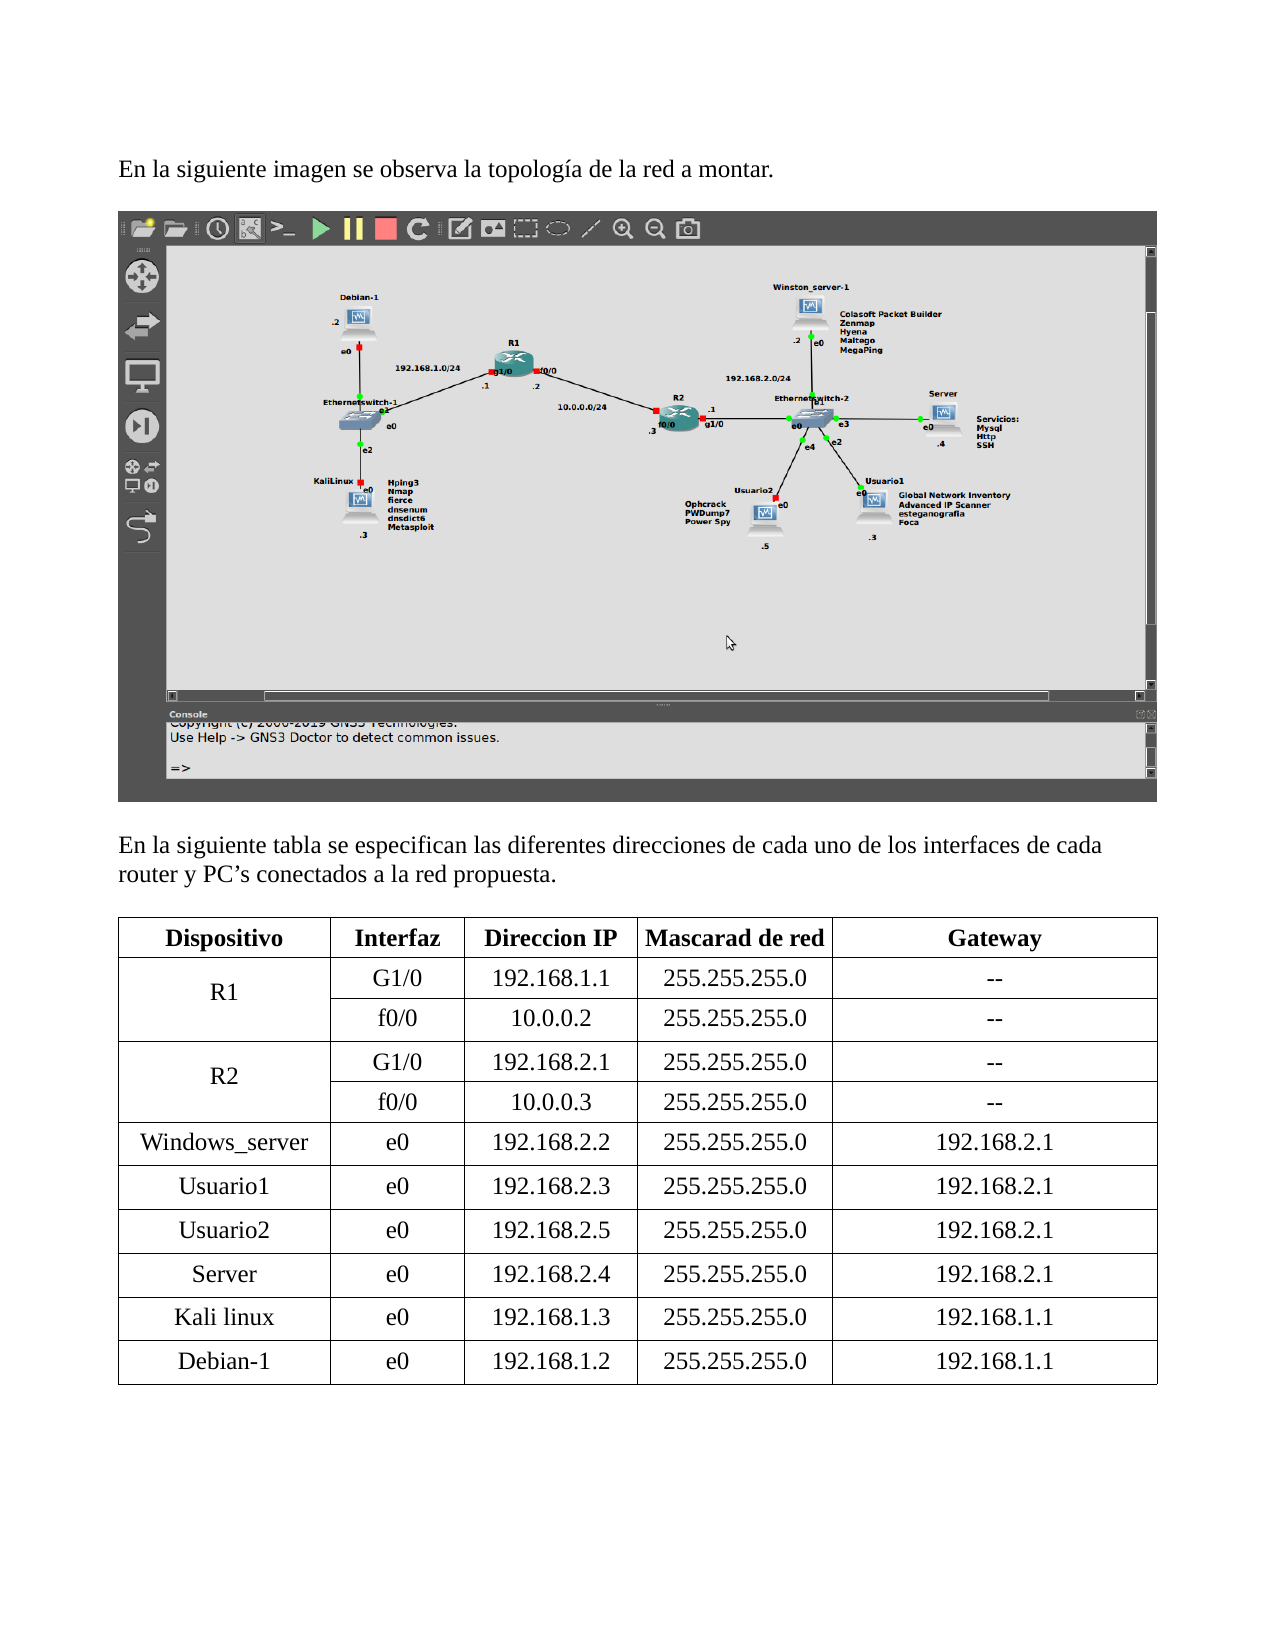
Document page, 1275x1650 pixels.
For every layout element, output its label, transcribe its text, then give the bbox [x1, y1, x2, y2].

table_cell 255.255.255.0 [638, 1254, 832, 1297]
table_header Gateway [833, 918, 1157, 957]
text En la siguiente imagen se observa la topología de la red a montar. [118, 154, 1157, 183]
table_cell Kali linux [119, 1298, 330, 1340]
table_cell 192.168.2.1 [833, 1123, 1157, 1165]
table_cell e0 [331, 1254, 464, 1297]
text En la siguiente tabla se especifican las diferentes direcciones de cada uno de los interfaces de cada [118, 831, 1157, 859]
table_cell 192.168.2.5 [465, 1210, 637, 1253]
table_cell 10.0.0.3 [465, 1082, 637, 1122]
table_cell -- [833, 958, 1157, 997]
table_cell G1/0 [331, 958, 464, 997]
table_cell Server [119, 1254, 330, 1297]
table_cell 192.168.2.2 [465, 1123, 637, 1165]
table_cell Usuario2 [119, 1210, 330, 1253]
table_cell e0 [331, 1341, 464, 1384]
table_header Dispositivo [119, 918, 330, 957]
table_cell 255.255.255.0 [638, 999, 832, 1041]
table_cell G1/0 [331, 1042, 464, 1081]
table_cell 192.168.2.1 [833, 1210, 1157, 1253]
table_cell f0/0 [331, 1082, 464, 1122]
table_cell 255.255.255.0 [638, 1166, 832, 1209]
table_cell -- [833, 999, 1157, 1041]
table_cell R1 [119, 958, 330, 1041]
table_cell 192.168.2.1 [465, 1042, 637, 1081]
table_cell 192.168.2.1 [833, 1166, 1157, 1209]
table_cell 192.168.2.4 [465, 1254, 637, 1297]
table_cell -- [833, 1042, 1157, 1081]
table_cell 255.255.255.0 [638, 1123, 832, 1165]
table_cell 255.255.255.0 [638, 1210, 832, 1253]
table_header Interfaz [331, 918, 464, 957]
table_cell Debian-1 [119, 1341, 330, 1384]
table_cell Usuario1 [119, 1166, 330, 1209]
table_cell Windows_server [119, 1123, 330, 1165]
table_cell f0/0 [331, 999, 464, 1041]
table_cell 10.0.0.2 [465, 999, 637, 1041]
table_cell e0 [331, 1210, 464, 1253]
table_cell R2 [119, 1042, 330, 1122]
table_header Direccion IP [465, 918, 637, 957]
table_cell e0 [331, 1123, 464, 1165]
picture [118, 211, 1157, 802]
table_cell e0 [331, 1298, 464, 1340]
table_header Mascarad de red [638, 918, 832, 957]
table_cell 192.168.1.1 [833, 1341, 1157, 1384]
table_cell 192.168.1.2 [465, 1341, 637, 1384]
table_cell 192.168.2.3 [465, 1166, 637, 1209]
table_cell 192.168.1.1 [833, 1298, 1157, 1340]
table_cell 255.255.255.0 [638, 1082, 832, 1122]
table_cell e0 [331, 1166, 464, 1209]
table_cell -- [833, 1082, 1157, 1122]
table_cell 255.255.255.0 [638, 1298, 832, 1340]
table_cell 255.255.255.0 [638, 958, 832, 997]
table_cell 255.255.255.0 [638, 1341, 832, 1384]
text router y PC’s conectados a la red propuesta. [118, 859, 1157, 888]
table_cell 192.168.1.3 [465, 1298, 637, 1340]
table_cell 192.168.1.1 [465, 958, 637, 997]
table_cell 255.255.255.0 [638, 1042, 832, 1081]
table_cell 192.168.2.1 [833, 1254, 1157, 1297]
